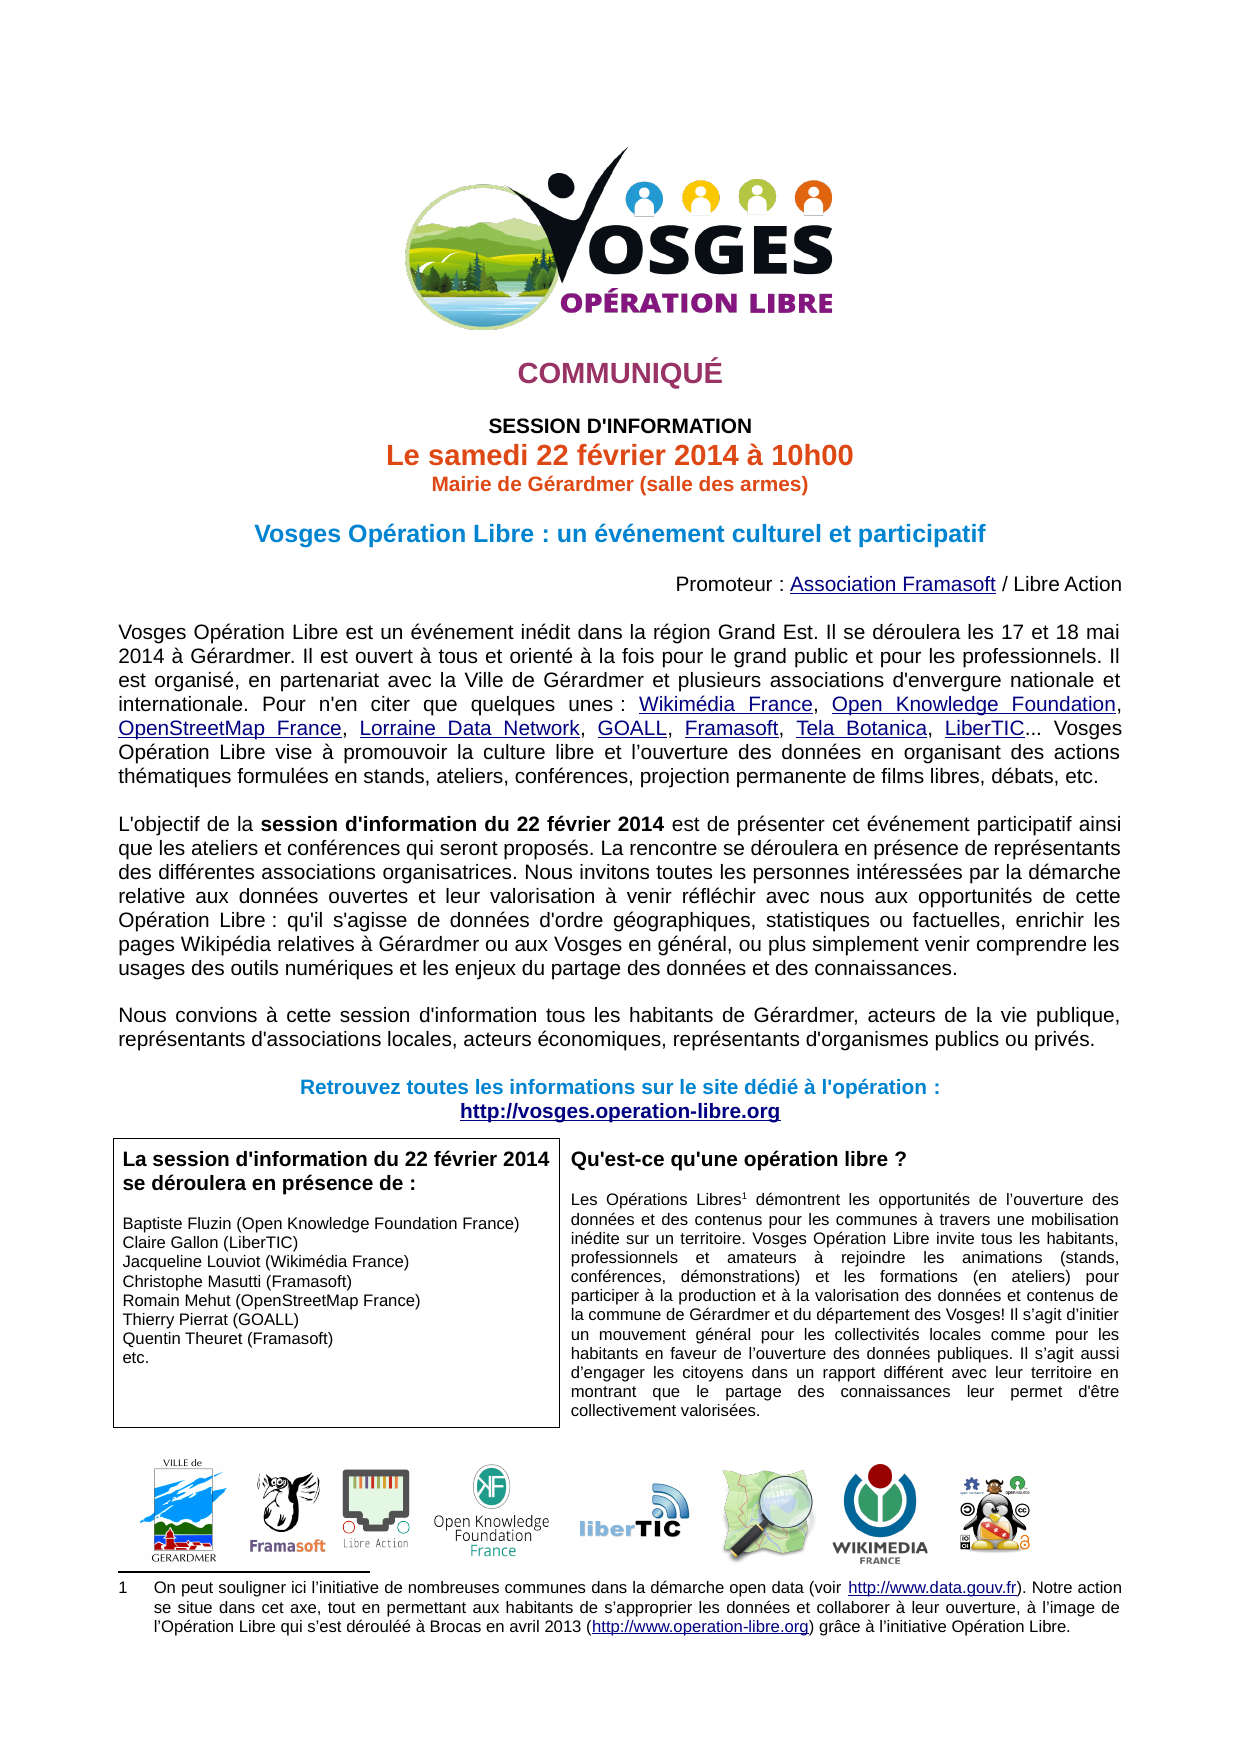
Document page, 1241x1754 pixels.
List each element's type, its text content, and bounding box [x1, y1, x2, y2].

picture [944, 1467, 1046, 1562]
picture [832, 1464, 928, 1564]
text Qu'est-ce qu'une opération libre ? [560, 1147, 1119, 1171]
text Baptiste Fluzin (Open Knowledge Foundation France) [122, 1214, 550, 1233]
text Quentin Theuret (Framasoft) [122, 1329, 550, 1348]
picture [247, 1468, 328, 1555]
text Thierry Pierrat (GOALL) [122, 1310, 550, 1329]
text Nous convions à cette session d'information tous les habitants de Gérardmer, acteurs de la vie publique, représentants d'associations locales, acteurs économiques, représentants d'organismes publics ou privés. [118, 1003, 1122, 1051]
text Vosges Opération Libre est un événement inédit dans la région Grand Est. Il se déroulera les 17 et 18 mai 2014 à Gérardmer. Il est ouvert à tous et orienté à la fois pour le grand public et pour les professionnels. Il est organisé, en partenariat avec la Ville de Gérardmer et plusieurs associations d'envergure nationale et internationale. Pour n'en citer que quelques unes : Wikimédia France, Open Knowledge Foundation, OpenStreetMap France, Lorraine Data Network, GOALL, Framasoft, Tela Botanica, LiberTIC... Vosges Opération Libre vise à promouvoir la culture libre et l’ouverture des données en organisant des actions thématiques formulées en stands, ateliers, conférences, projection permanente de films libres, débats, etc. [118, 620, 1122, 788]
text Retrouvez toutes les informations sur le site dédié à l'opération : [118, 1075, 1122, 1099]
text Romain Mehut (OpenStreetMap France) [122, 1291, 550, 1310]
text Jacqueline Louviot (Wikimédia France) [122, 1252, 550, 1271]
text Mairie de Gérardmer (salle des armes) [118, 471, 1122, 495]
text Promoteur : Association Framasoft / Libre Action [118, 572, 1122, 596]
text La session d'information du 22 février 2014 se déroulera en présence de : [122, 1147, 550, 1195]
text etc. [122, 1348, 550, 1367]
text Le samedi 22 février 2014 à 10h00 [118, 438, 1122, 471]
picture [376, 123, 867, 357]
text SESSION D'INFORMATION [118, 414, 1122, 438]
text COMMUNIQUÉ [118, 118, 1122, 390]
picture [562, 1475, 705, 1555]
text On peut souligner ici l’initiative de nombreuses communes dans la démarche open data (voir http://www.data.gouv.fr). Notre action se situe dans cet axe, tout en permettant aux habitants de s’approprier les données et collaborer à leur ouverture, à l’image de l’Opération Libre qui s’est dérouléé à Brocas en avril 2013 (http://www.operation-libre.org) grâce à l’initiative Opération Libre. [118, 1578, 1122, 1636]
picture [139, 1458, 227, 1564]
text Les Opérations Libres démontrent les opportunités de l’ouverture des données et des contenus pour les communes à travers une mobilisation inédite sur un territoire. Vosges Opération Libre invite tous les habitants, professionnels et amateurs à rejoindre les animations (stands, conférences, démonstrations) et les formations (en ateliers) pour participer à la production et à la valorisation des données et contenus de la commune de Gérardmer et du département des Vosges! Il s’agit d’initier un mouvement général pour les collectivités locales comme pour les habitants en faveur de l’ouverture des données publiques. Il s’agit aussi d’engager les citoyens dans un rapport différent avec leur territoire en montrant que le partage des connaissances leur permet d'être collectivement valorisées. [560, 1190, 1119, 1420]
text Vosges Opération Libre : un événement culturel et participatif [118, 519, 1122, 548]
text Christophe Masutti (Framasoft) [122, 1271, 550, 1291]
picture [341, 1467, 411, 1551]
text L'objectif de la session d'information du 22 février 2014 est de présenter cet événement participatif ainsi que les ateliers et conférences qui seront proposés. La rencontre se déroulera en présence de représentants des différentes associations organisatrices. Nous invitons toutes les personnes intéressées par la démarche relative aux données ouvertes et leur valorisation à venir réfléchir avec nous aux opportunités de cette Opération Libre : qu'il s'agisse de données d'ordre géographiques, statistiques ou factuelles, enrichir les pages Wikipédia relatives à Gérardmer ou aux Vosges en général, ou plus simplement venir comprendre les usages des outils numériques et les enjeux du partage des données et des connaissances. [118, 812, 1122, 979]
picture [719, 1470, 817, 1566]
picture [434, 1463, 549, 1558]
text http://vosges.operation-libre.org [118, 1099, 1122, 1123]
text Claire Gallon (LiberTIC) [122, 1233, 550, 1252]
